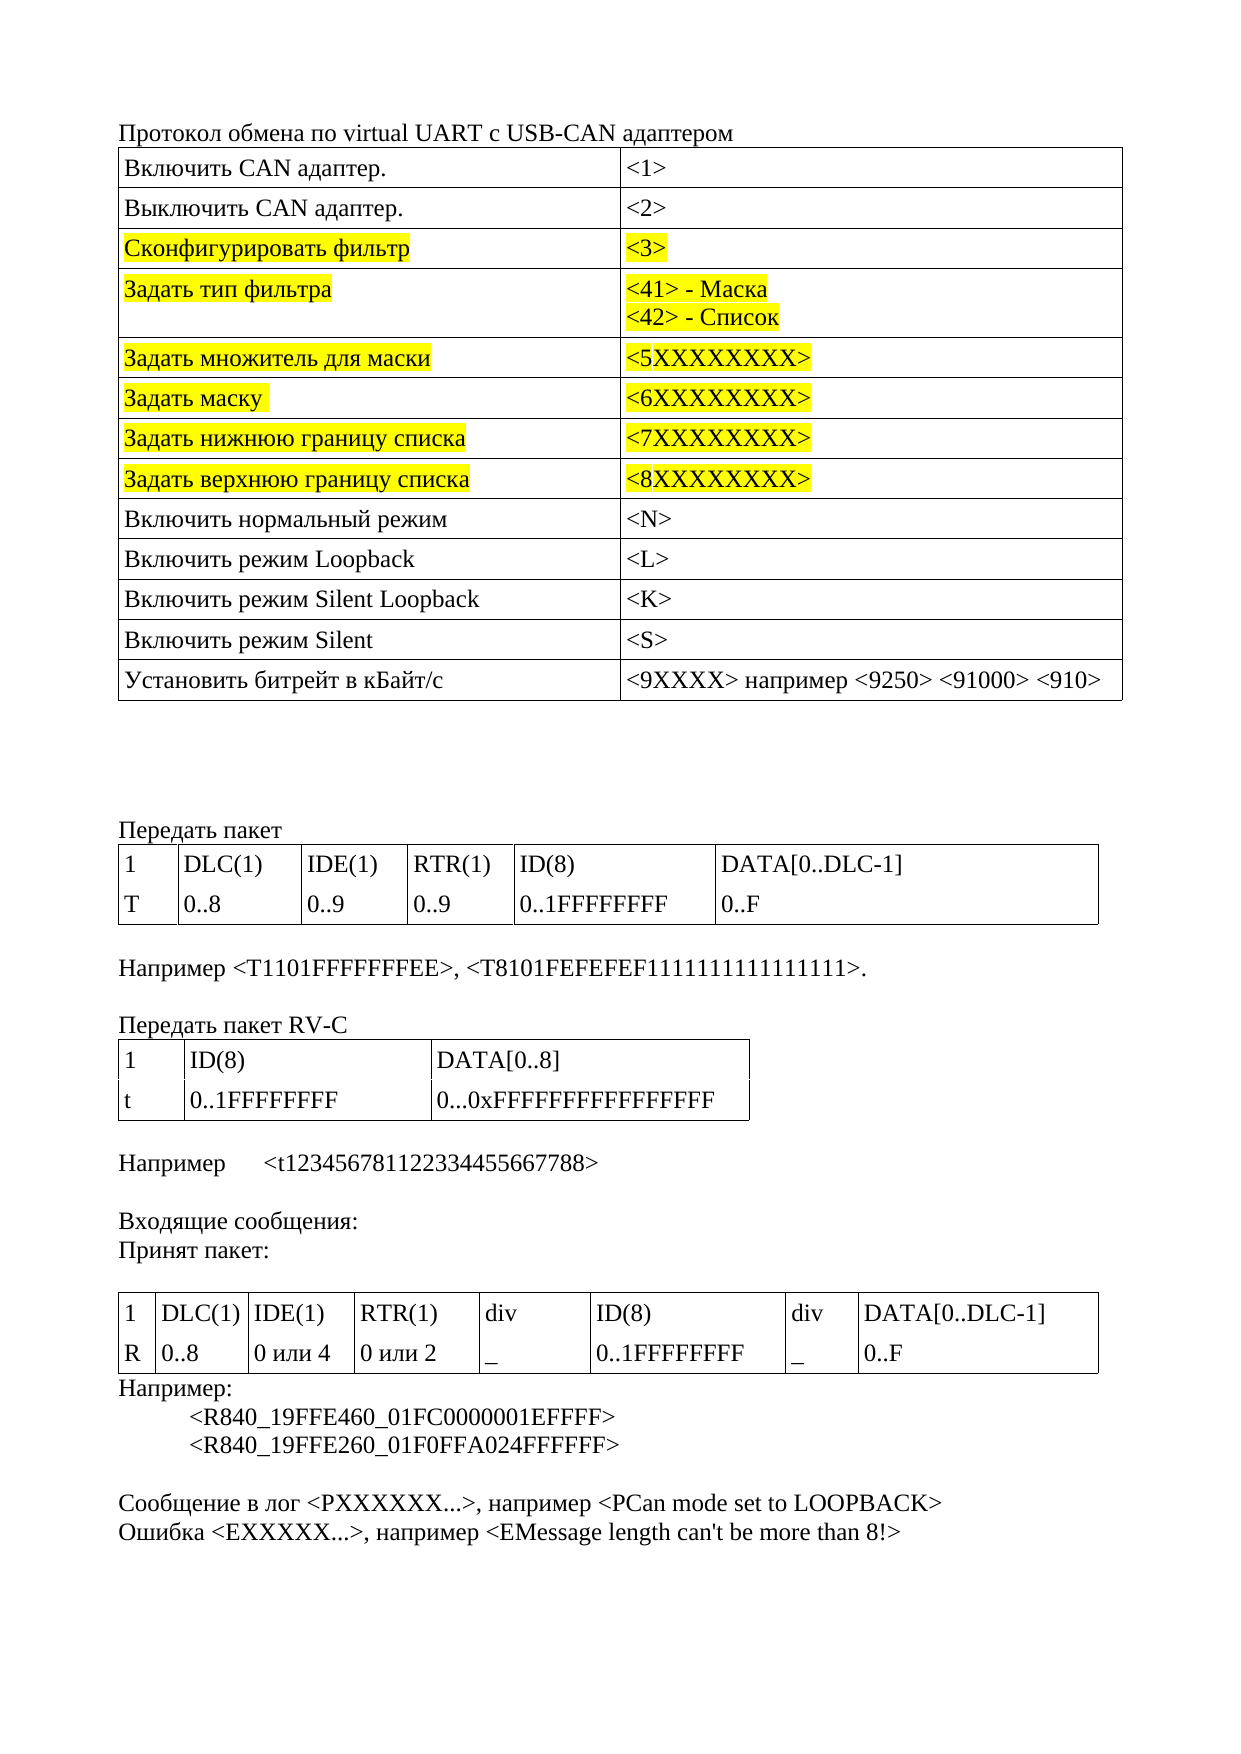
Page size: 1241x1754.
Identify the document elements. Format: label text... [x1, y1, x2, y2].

table_cell <9XXXX> например <9250> <91000> <910> [621, 660, 1122, 700]
table_cell <N> [621, 499, 1122, 538]
table_header ID(8) [185, 1040, 431, 1079]
table_header DATA[0..DLC-1] [716, 845, 1098, 884]
table_cell Включить режим Loopback [119, 539, 620, 579]
table_cell t [119, 1080, 184, 1120]
table_cell Установить битрейт в кБайт/с [119, 660, 620, 700]
table_cell 0..8 [156, 1333, 248, 1373]
text Например: [118, 1373, 1122, 1402]
table_cell <7XXXXXXXX> [621, 419, 1122, 458]
table_cell T [119, 884, 177, 924]
text Передать пакет [118, 815, 1122, 843]
table_cell Включить режим Silent [119, 620, 620, 659]
table_cell <41> - Маска <42> - Список [621, 269, 1122, 337]
table_header <1> [621, 148, 1122, 187]
table_cell _ [480, 1333, 590, 1373]
table_cell 0..8 [179, 884, 301, 924]
table_header 1 [119, 845, 177, 884]
text <R840_19FFE460_01FC0000001EFFFF> [189, 1402, 1122, 1430]
table_cell Задать верхнюю границу списка [119, 459, 620, 498]
table_header DLC(1) [156, 1293, 248, 1333]
table_cell <3> [621, 229, 1122, 268]
table_header 1 [119, 1293, 155, 1333]
table_cell 0..1FFFFFFFF [185, 1080, 431, 1120]
text Протокол обмена по virtual UART с USB-CAN адаптером [118, 118, 1122, 147]
table_cell 0 или 4 [249, 1333, 354, 1373]
table_header ID(8) [515, 845, 715, 884]
table_cell <2> [621, 188, 1122, 228]
table_cell R [119, 1333, 155, 1373]
text Ошибка <EXXXXX...>, например <EMessage length can't be more than 8!> [118, 1517, 1122, 1545]
table_header DLC(1) [179, 845, 301, 884]
table_cell <L> [621, 539, 1122, 579]
table_cell Сконфигурировать фильтр [119, 229, 620, 268]
table_cell <K> [621, 580, 1122, 619]
table_header DATA[0..8] [432, 1040, 749, 1079]
table_header RTR(1) [355, 1293, 479, 1333]
table_header RTR(1) [408, 845, 513, 884]
table_cell Задать тип фильтра [119, 269, 620, 337]
table_cell Задать маску [119, 378, 620, 418]
text Передать пакет RV-C [118, 1010, 1122, 1039]
text Принят пакет: [118, 1235, 1122, 1263]
table_header ID(8) [591, 1293, 785, 1333]
table_header div [786, 1293, 858, 1333]
table_header 1 [119, 1040, 184, 1079]
text Сообщение в лог <PXXXXXX...>, например <PCan mode set to LOOPBACK> [118, 1488, 1122, 1517]
table_cell <5XXXXXXXX> [621, 338, 1122, 377]
table_cell <6XXXXXXXX> [621, 378, 1122, 418]
table_header IDE(1) [302, 845, 407, 884]
table_header div [480, 1293, 590, 1333]
text <R840_19FFE260_01F0FFA024FFFFFF> [189, 1430, 1122, 1459]
table_cell 0...0xFFFFFFFFFFFFFFFF [432, 1080, 749, 1120]
table_cell 0..9 [302, 884, 407, 924]
text Например <T1101FFFFFFFEE>, <T8101FEFEFEF1111111111111111>. [118, 953, 1122, 982]
table_cell 0..1FFFFFFFF [515, 884, 715, 924]
table_cell _ [786, 1333, 858, 1373]
table_cell Задать множитель для маски [119, 338, 620, 377]
table_cell 0..F [716, 884, 1098, 924]
text Например <t123456781122334455667788> [118, 1148, 1122, 1177]
table_cell 0..1FFFFFFFF [591, 1333, 785, 1373]
table_cell 0..F [859, 1333, 1098, 1373]
table_cell <S> [621, 620, 1122, 659]
text Входящие сообщения: [118, 1206, 1122, 1235]
table_header DATA[0..DLC-1] [859, 1293, 1098, 1333]
table_cell Включить режим Silent Loopback [119, 580, 620, 619]
table_cell Выключить CAN адаптер. [119, 188, 620, 228]
table_cell Включить нормальный режим [119, 499, 620, 538]
table_cell 0 или 2 [355, 1333, 479, 1373]
table_cell 0..9 [408, 884, 513, 924]
table_header IDE(1) [249, 1293, 354, 1333]
table_cell Задать нижнюю границу списка [119, 419, 620, 458]
table_cell <8XXXXXXXX> [621, 459, 1122, 498]
table_header Включить CAN адаптер. [119, 148, 620, 187]
